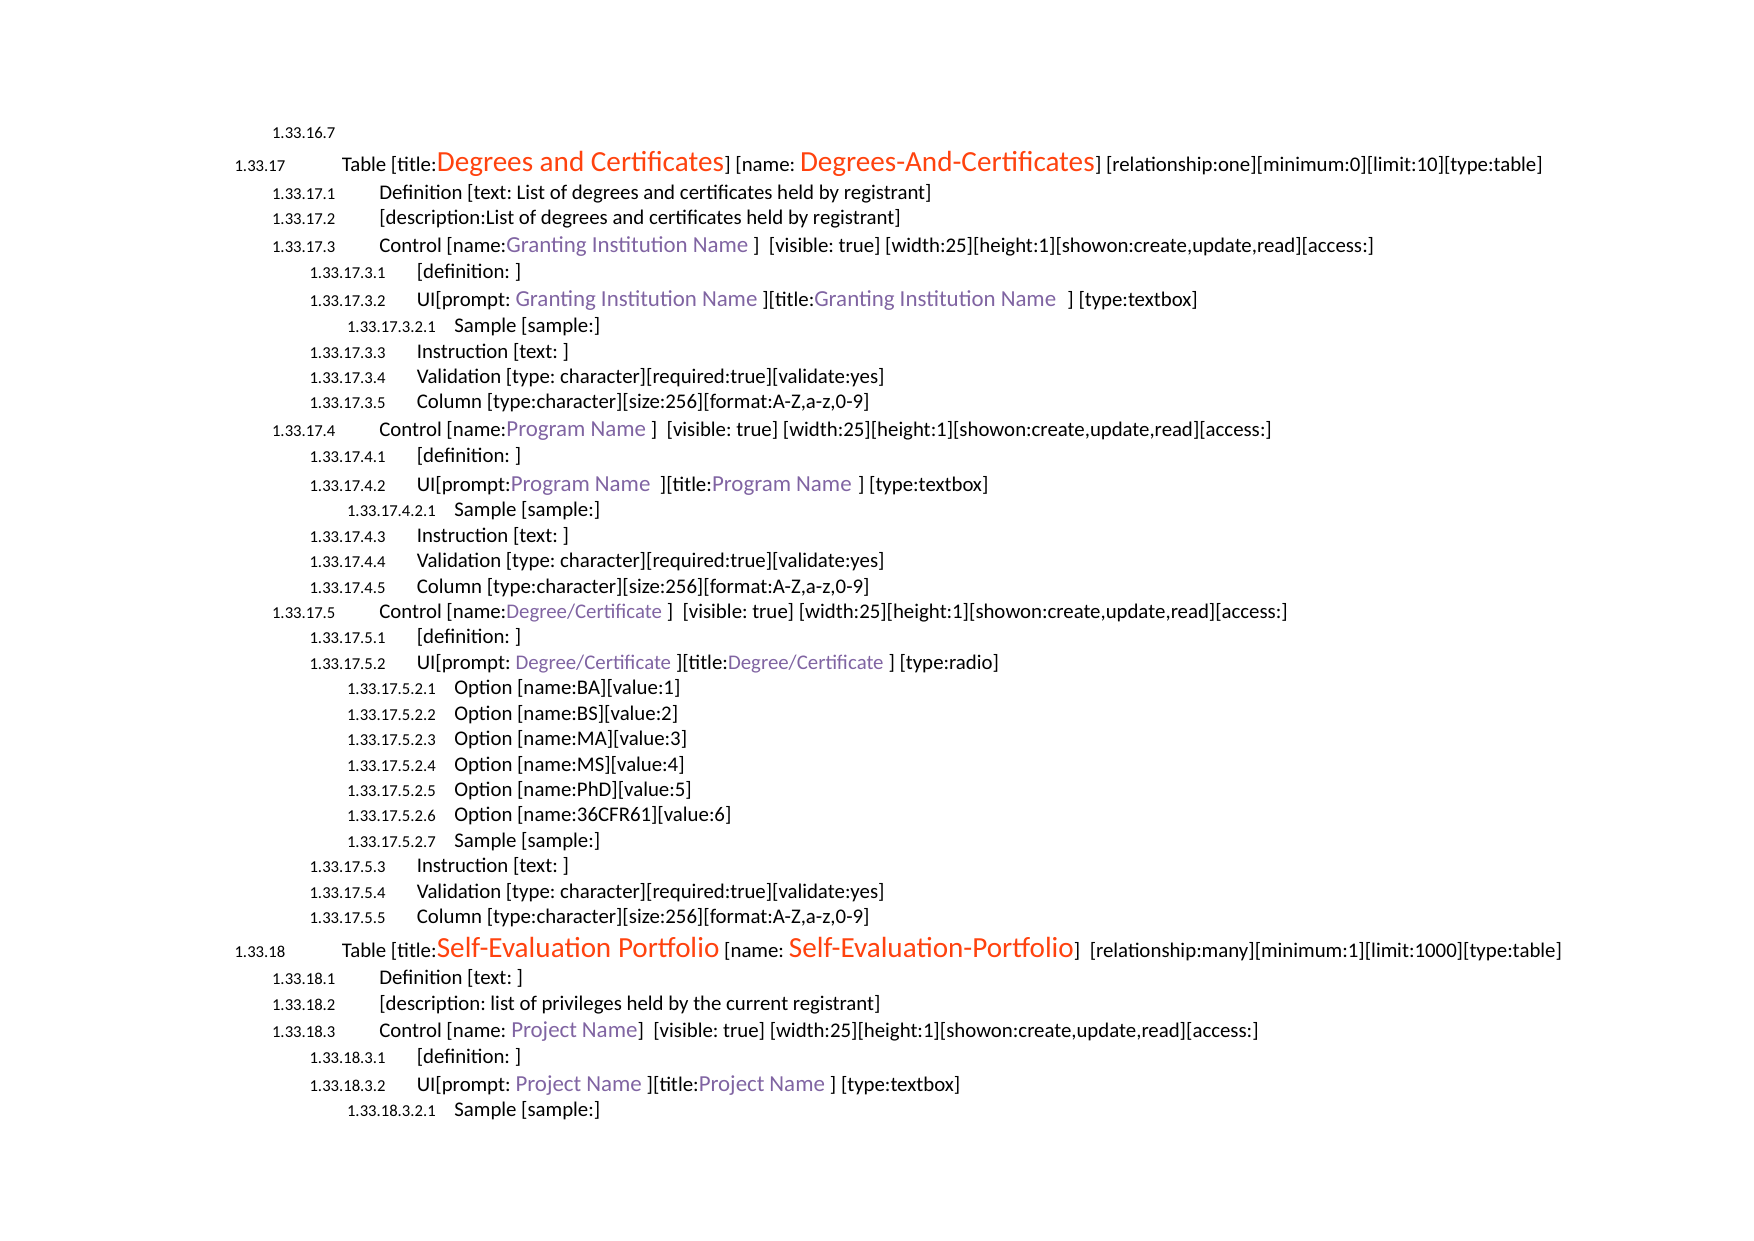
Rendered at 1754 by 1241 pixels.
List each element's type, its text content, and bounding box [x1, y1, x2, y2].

list Control [name:Program Name ] [visible: true] [width:25][height:1][showon:create,update,read][access:] [268, 414, 1636, 442]
list UI[prompt:Program Name ][title:Program Name ] [type:textbox] [306, 468, 1636, 497]
list Column [type:character][size:256][format:A-Z,a-z,0-9] [306, 573, 1636, 598]
list Control [name: Project Name] [visible: true] [width:25][height:1][showon:create,update,read][access:] [268, 1015, 1636, 1043]
list [definition: ] [306, 1043, 1636, 1069]
list Control [name:Granting Institution Name ] [visible: true] [width:25][height:1][showon:create,update,read][access:] [268, 230, 1636, 258]
list Column [type:character][size:256][format:A-Z,a-z,0-9] [306, 903, 1636, 929]
list Table [title:Degrees and Certificates] [name: Degrees-And-Certificates] [relationship:one][minimum:0][limit:10][type:table] [231, 143, 1636, 179]
list Sample [sample:] [343, 827, 1636, 852]
list Definition [text: List of degrees and certificates held by registrant] [268, 179, 1636, 204]
list Validation [type: character][required:true][validate:yes] [306, 878, 1636, 903]
list Control [name:Degree/Certificate ] [visible: true] [width:25][height:1][showon:create,update,read][access:] [268, 598, 1636, 624]
list Validation [type: character][required:true][validate:yes] [306, 363, 1636, 389]
list Instruction [text: ] [306, 522, 1636, 547]
list Instruction [text: ] [306, 852, 1636, 878]
list Validation [type: character][required:true][validate:yes] [306, 547, 1636, 573]
list UI[prompt: Project Name ][title:Project Name ] [type:textbox] [306, 1069, 1636, 1097]
list Column [type:character][size:256][format:A-Z,a-z,0-9] [306, 389, 1636, 414]
list [description:List of degrees and certificates held by registrant] [268, 204, 1636, 230]
list UI[prompt: Degree/Certificate ][title:Degree/Certificate ] [type:radio] [306, 649, 1636, 674]
list [definition: ] [306, 258, 1636, 283]
list Option [name:MA][value:3] [343, 725, 1636, 751]
list Option [name:MS][value:4] [343, 751, 1636, 776]
list [description: list of privileges held by the current registrant] [268, 990, 1636, 1015]
list Option [name:BA][value:1] [343, 674, 1636, 700]
list Option [name:PhD][value:5] [343, 776, 1636, 802]
list Instruction [text: ] [306, 338, 1636, 363]
list Sample [sample:] [343, 497, 1636, 522]
list Sample [sample:] [343, 312, 1636, 338]
list [definition: ] [306, 624, 1636, 649]
list [definition: ] [306, 442, 1636, 468]
list Definition [text: ] [268, 964, 1636, 990]
list Option [name:BS][value:2] [343, 700, 1636, 725]
list Sample [sample:] [343, 1097, 1636, 1122]
list Table [title:Self-Evaluation Portfolio [name: Self-Evaluation-Portfolio] [relationship:many][minimum:1][limit:1000][type:table] [231, 929, 1636, 964]
list Option [name:36CFR61][value:6] [343, 802, 1636, 827]
list UI[prompt: Granting Institution Name ][title:Granting Institution Name ] [type:textbox] [306, 283, 1636, 312]
